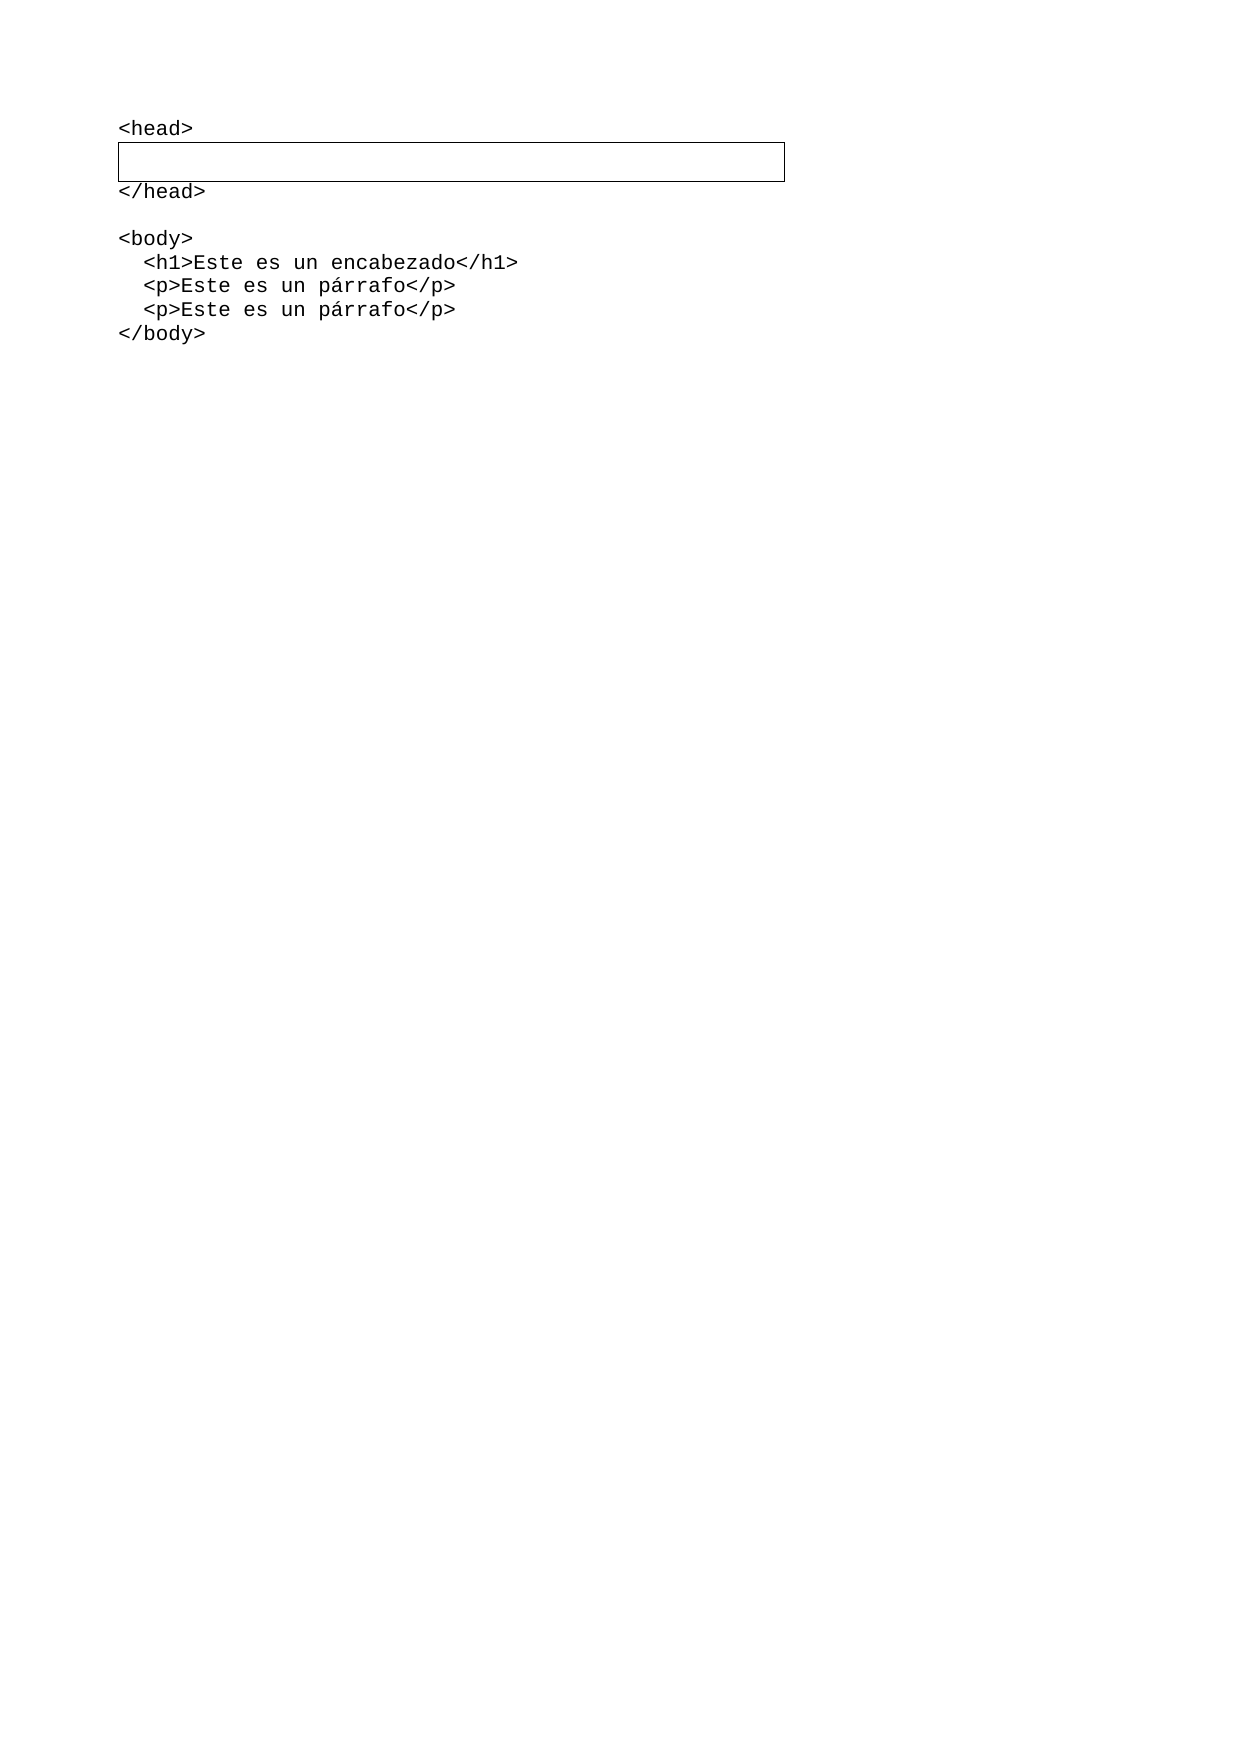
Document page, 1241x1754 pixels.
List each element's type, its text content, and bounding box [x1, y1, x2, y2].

text <head> [118, 118, 1122, 142]
text <body> [118, 228, 1122, 252]
text <p>Este es un párrafo</p> [118, 299, 1122, 323]
text </body> [118, 323, 1122, 346]
text </head> [118, 181, 1122, 204]
text <h1>Este es un encabezado</h1> [118, 252, 1122, 276]
text <p>Este es un párrafo</p> [118, 276, 1122, 299]
